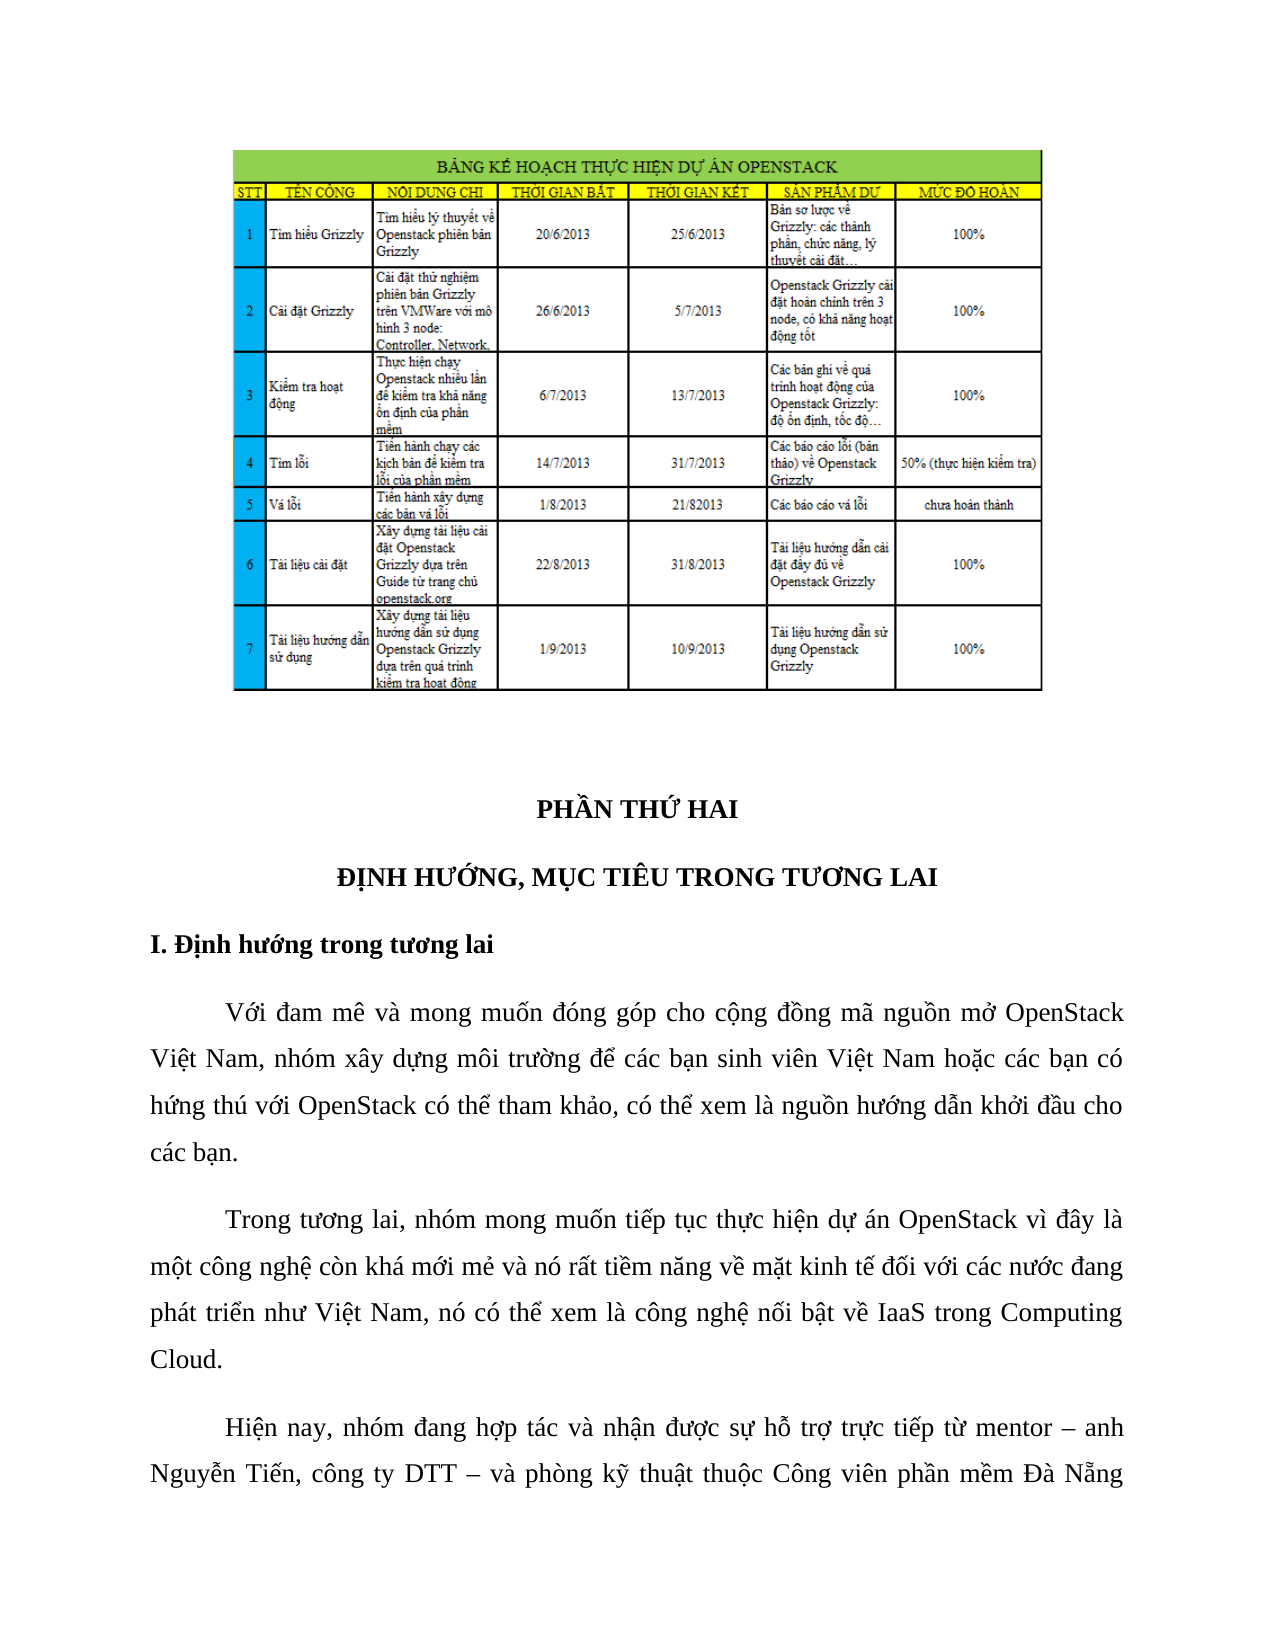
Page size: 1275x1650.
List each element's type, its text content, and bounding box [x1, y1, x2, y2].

text Hiện nay, nhóm đang hợp tác và nhận được sự hỗ trợ trực tiếp từ mentor – anh Nguyễn Tiến, công ty DTT – và phòng kỹ thuật thuộc Công viên phần mềm Đà Nẵng [150, 1411, 1125, 1488]
text Trong tương lai, nhóm mong muốn tiếp tục thực hiện dự án OpenStack vì đây là một công nghệ còn khá mới mẻ và nó rất tiềm năng về mặt kinh tế đối với các nước đang phát triển như Việt Nam, nó có thể xem là công nghệ nối bật về IaaS trong Computing Cloud. [150, 1203, 1125, 1374]
text PHẦN THỨ HAI [150, 793, 1125, 824]
text I. Định hướng trong tương lai [150, 928, 1125, 959]
text Với đam mê và mong muốn đóng góp cho cộng đồng mã nguồn mở OpenStack Việt Nam, nhóm xây dựng môi trường để các bạn sinh viên Việt Nam hoặc các bạn có hứng thú với OpenStack có thể tham khảo, có thể xem là nguồn hướng dẫn khởi đầu cho các bạn. [150, 996, 1125, 1167]
text ĐỊNH HƯỚNG, MỤC TIÊU TRONG TƯƠNG LAI [150, 861, 1125, 892]
